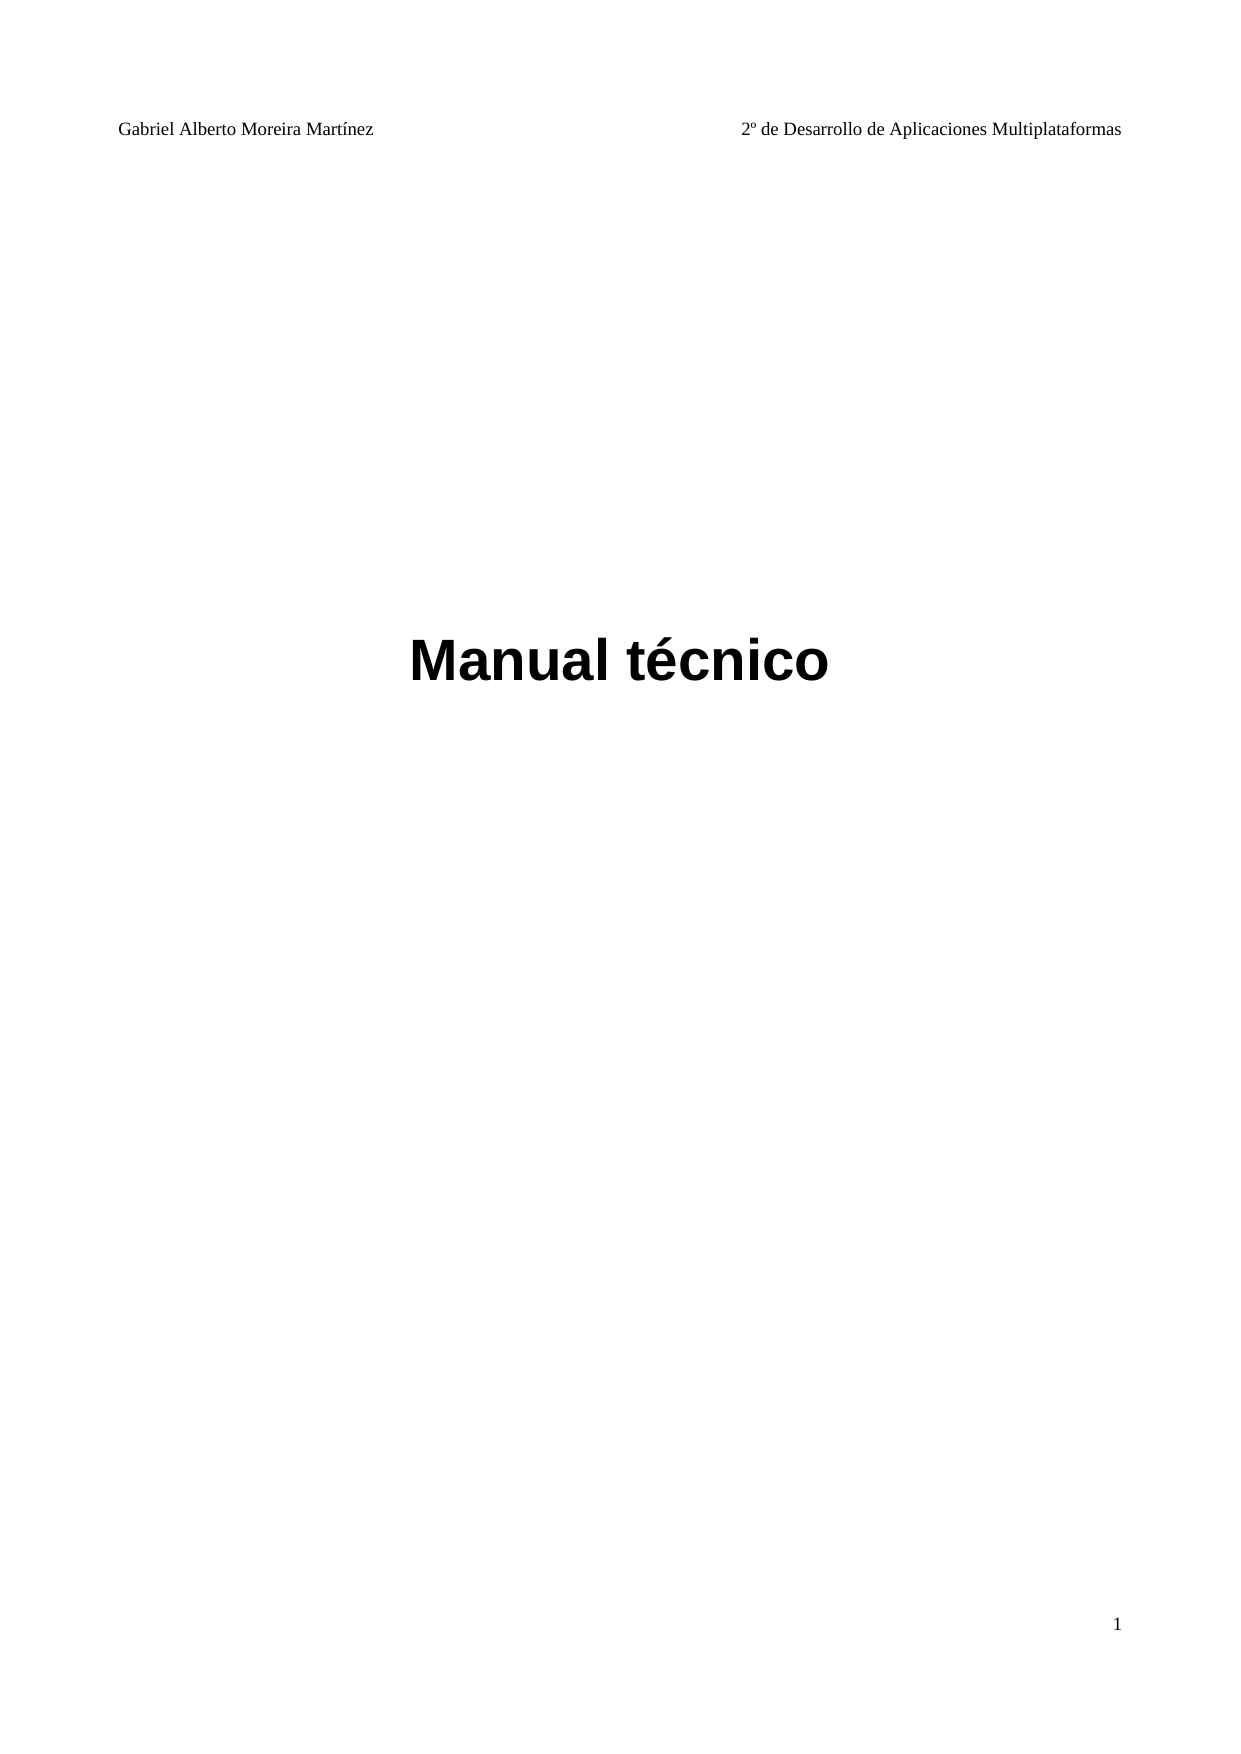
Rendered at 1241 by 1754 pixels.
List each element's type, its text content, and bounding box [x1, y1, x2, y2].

title Manual técnico [118, 625, 1122, 692]
